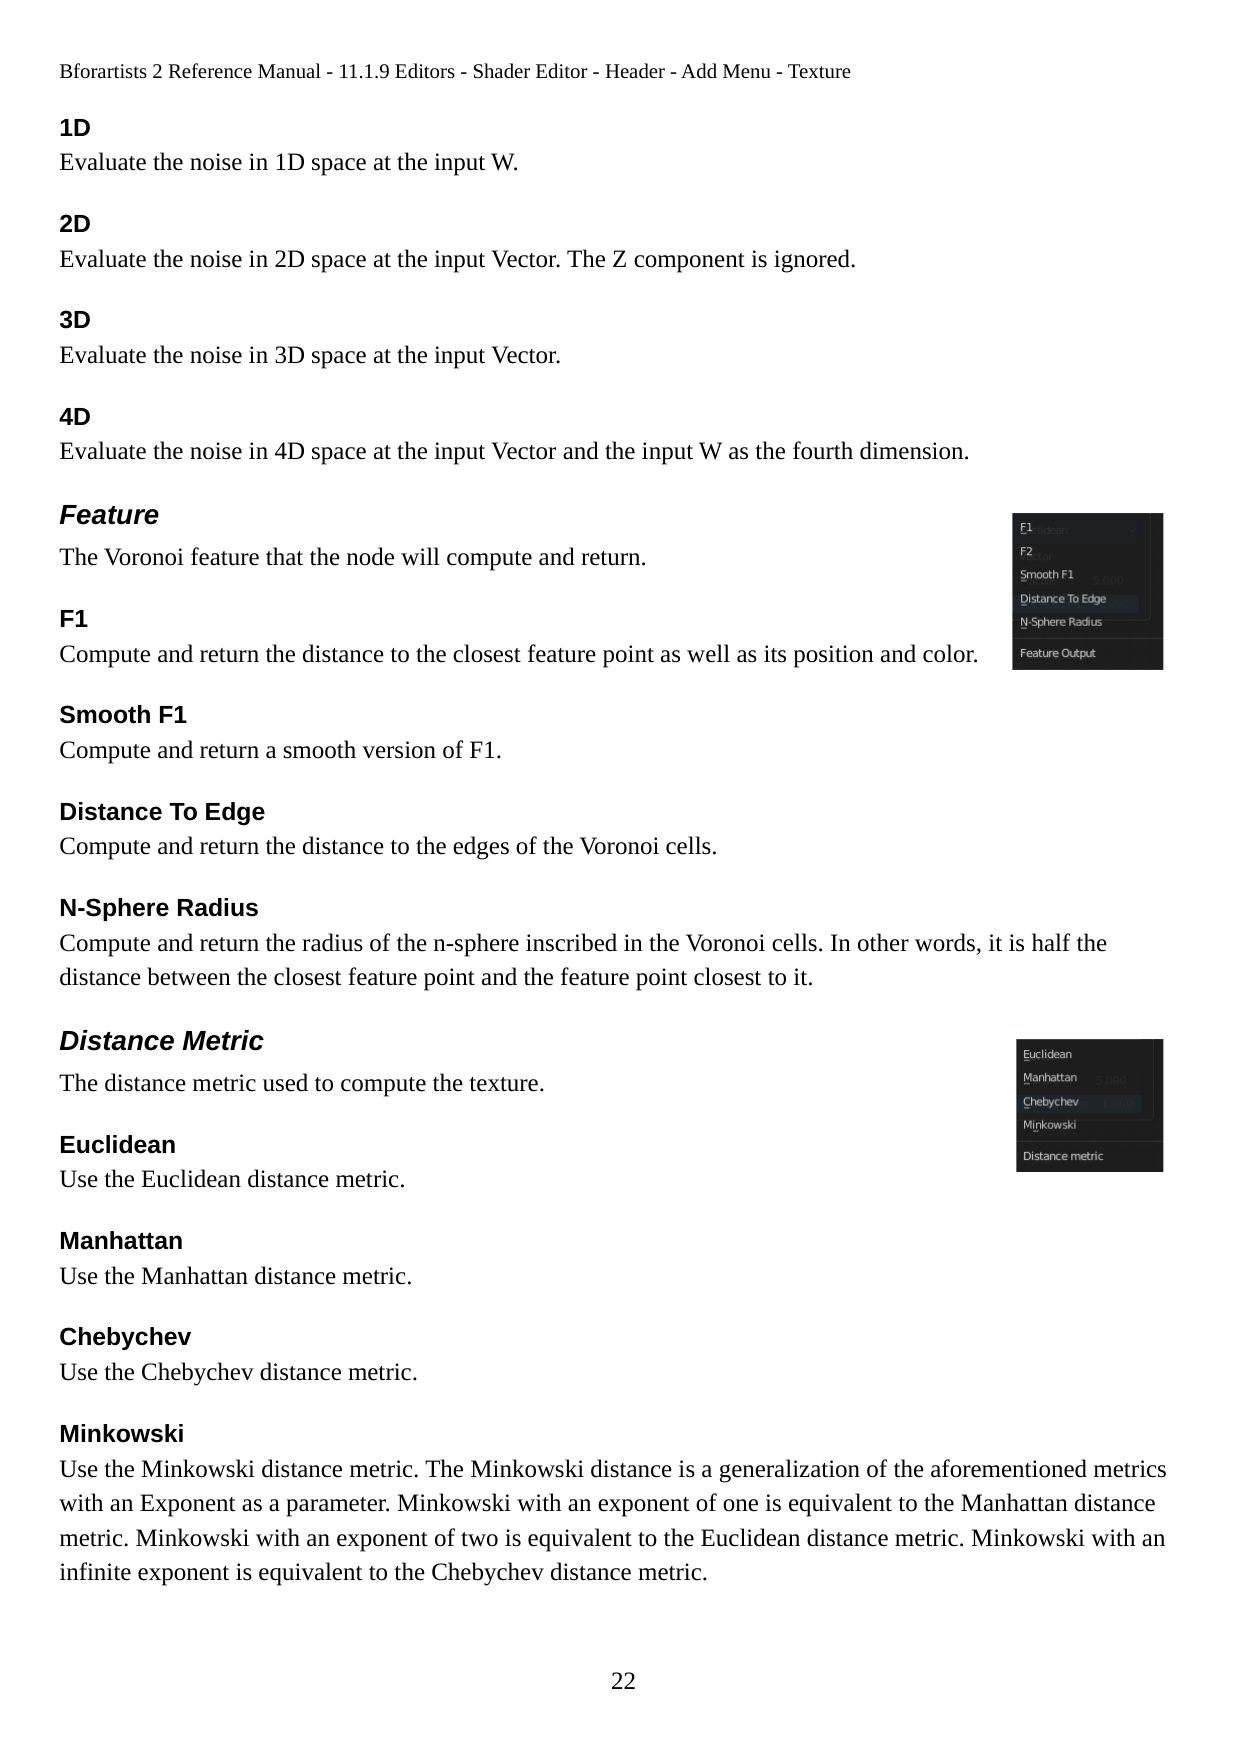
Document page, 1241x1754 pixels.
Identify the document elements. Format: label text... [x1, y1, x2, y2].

text Compute and return the distance to the closest feature point as well as its position and color. [59, 639, 1012, 667]
subtitle 2D [59, 209, 1181, 237]
subtitle Smooth F1 [59, 700, 1181, 729]
picture [1016, 1039, 1164, 1172]
text Compute and return the distance to the edges of the Voronoi cells. [59, 831, 1181, 860]
subtitle Euclidean [59, 1130, 1016, 1158]
text Compute and return a smooth version of F1. [59, 735, 1181, 764]
text Use the Chebychev distance metric. [59, 1357, 1181, 1386]
text The Voronoi feature that the node will compute and return. [59, 542, 1012, 571]
subtitle F1 [59, 604, 1012, 632]
subtitle Minkowski [59, 1419, 1181, 1447]
subtitle 3D [59, 305, 1181, 334]
picture [1012, 513, 1164, 670]
subtitle Manhattan [59, 1226, 1181, 1255]
text Evaluate the noise in 2D space at the input Vector. The Z component is ignored. [59, 244, 1181, 272]
text Evaluate the noise in 1D space at the input W. [59, 147, 1181, 176]
subtitle 1D [59, 113, 1181, 141]
subtitle N-Sphere Radius [59, 893, 1181, 922]
text Compute and return the radius of the n-sphere inscribed in the Voronoi cells. In other words, it is half the distance between the closest feature point and the feature point closest to it. [59, 928, 1181, 991]
subtitle Feature [59, 498, 1181, 530]
text Evaluate the noise in 4D space at the input Vector and the input W as the fourth dimension. [59, 436, 1181, 465]
subtitle [1164, 1130, 1181, 1158]
text Evaluate the noise in 3D space at the input Vector. [59, 340, 1181, 369]
text Use the Euclidean distance metric. [59, 1164, 1181, 1193]
subtitle Chebychev [59, 1322, 1181, 1351]
subtitle Distance Metric [59, 1024, 1181, 1056]
subtitle 4D [59, 402, 1181, 430]
text Use the Minkowski distance metric. The Minkowski distance is a generalization of the aforementioned metrics with an Exponent as a parameter. Minkowski with an exponent of one is equivalent to the Manhattan distance metric. Minkowski with an exponent of two is equivalent to the Euclidean distance metric. Minkowski with an infinite exponent is equivalent to the Chebychev distance metric. [59, 1454, 1181, 1586]
text Use the Manhattan distance metric. [59, 1261, 1181, 1290]
subtitle Distance To Edge [59, 797, 1181, 825]
text The distance metric used to compute the texture. [59, 1068, 1016, 1097]
subtitle [1164, 604, 1181, 632]
